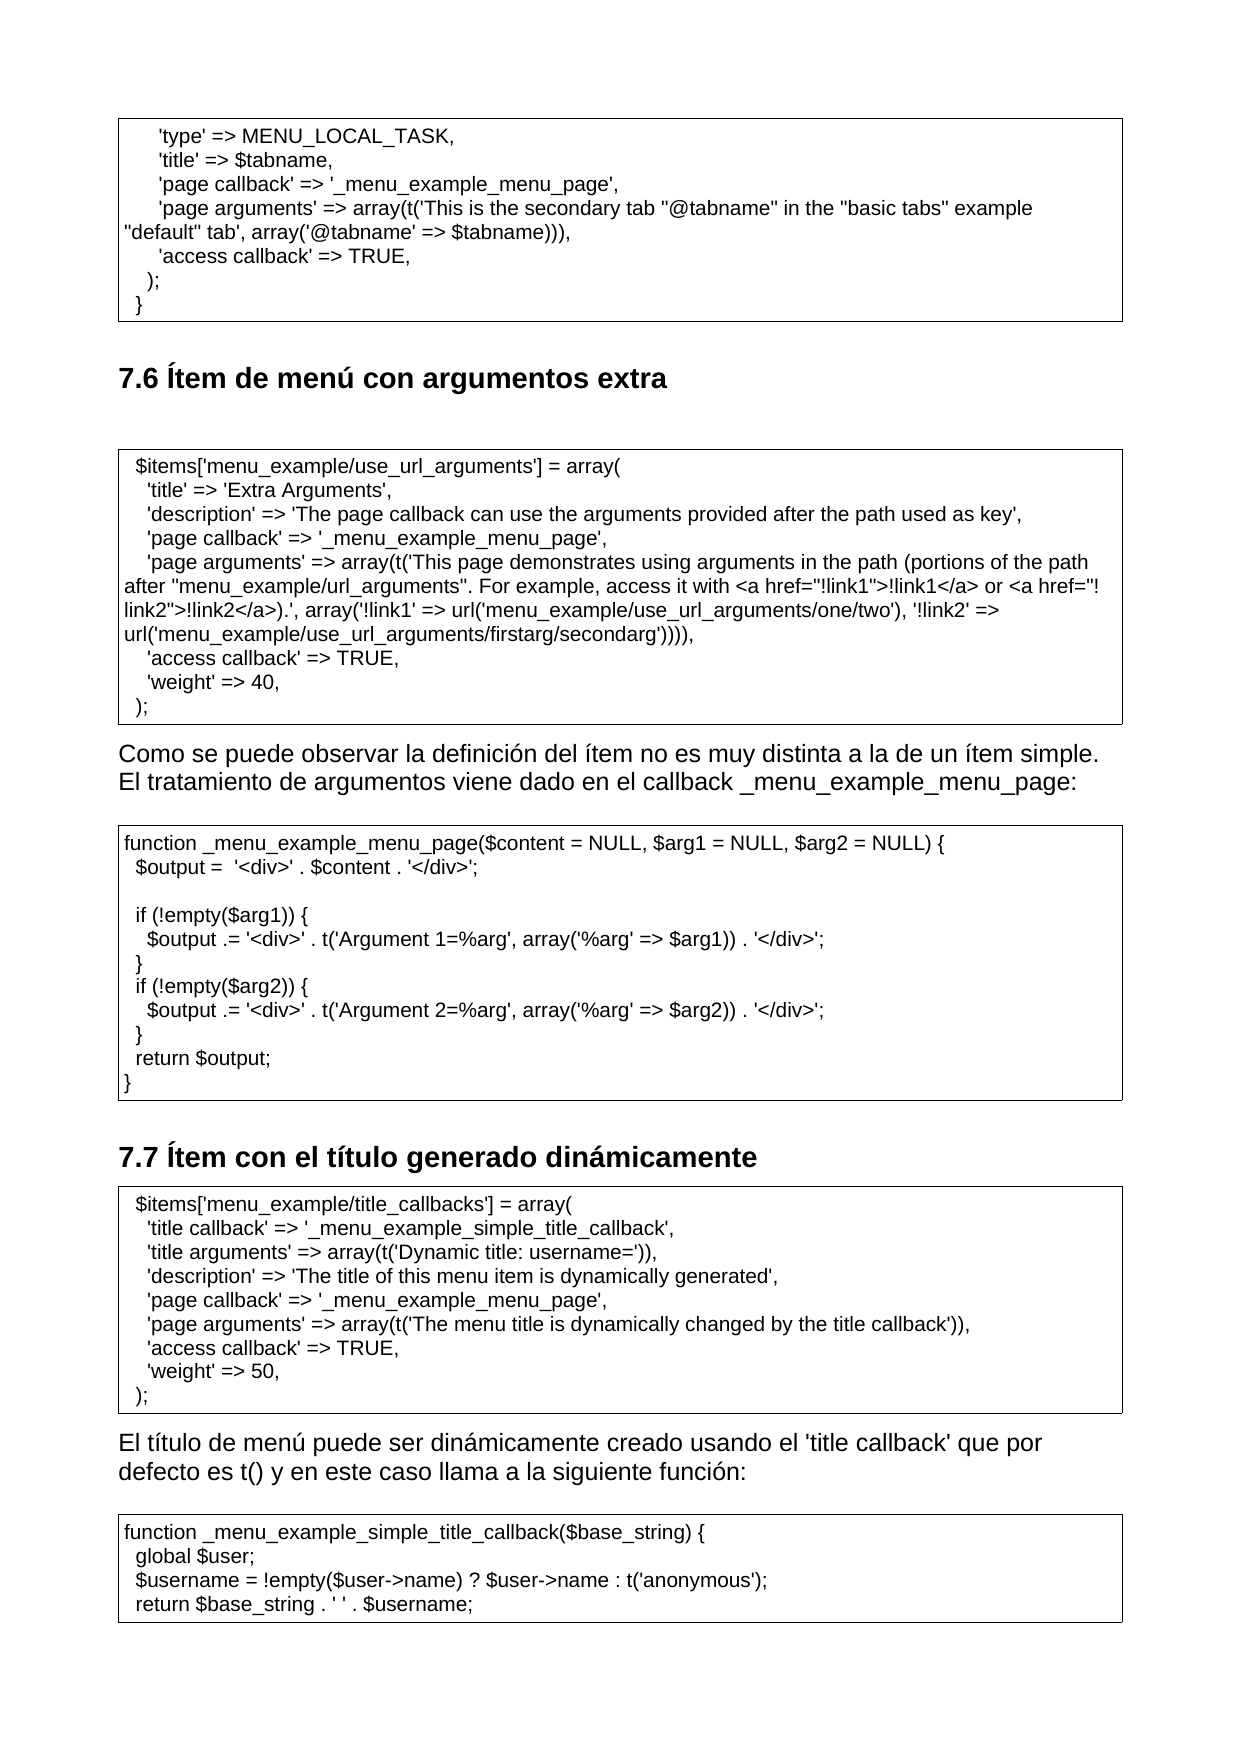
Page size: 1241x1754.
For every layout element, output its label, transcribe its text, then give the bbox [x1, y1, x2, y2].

text El título de menú puede ser dinámicamente creado usando el 'title callback' que por defecto es t() y en este caso llama a la siguiente función: [118, 1428, 1122, 1485]
subtitle 7.7 Ítem con el título generado dinámicamente [118, 1140, 1122, 1173]
text Como se puede observar la definición del ítem no es muy distinta a la de un ítem simple. El tratamiento de argumentos viene dado en el callback _menu_example_menu_page: [118, 738, 1122, 796]
table_header function _menu_example_simple_title_callback($base_string) { global $user; $username = !empty($user->name) ? $user->name : t('anonymous'); return $base_string . ' ' . $username; [119, 1515, 1122, 1622]
table_header $items['menu_example/use_url_arguments'] = array( 'title' => 'Extra Arguments', 'description' => 'The page callback can use the arguments provided after the path used as key', 'page callback' => '_menu_example_menu_page', 'page arguments' => array(t('This page demonstrates using arguments in the path (portions of the path after "menu_example/url_arguments". For example, access it with <a href="!link1">!link1</a> or <a href="!link2">!link2</a>).', array('!link1' => url('menu_example/use_url_arguments/one/two'), '!link2' => url('menu_example/use_url_arguments/firstarg/secondarg')))), 'access callback' => TRUE, 'weight' => 40, ); [119, 450, 1122, 724]
table_header $items['menu_example/title_callbacks'] = array( 'title callback' => '_menu_example_simple_title_callback', 'title arguments' => array(t('Dynamic title: username=')), 'description' => 'The title of this menu item is dynamically generated', 'page callback' => '_menu_example_menu_page', 'page arguments' => array(t('The menu title is dynamically changed by the title callback')), 'access callback' => TRUE, 'weight' => 50, ); [119, 1187, 1122, 1413]
subtitle 7.6 Ítem de menú con argumentos extra [118, 361, 1122, 395]
table_header 'type' => MENU_LOCAL_TASK, 'title' => $tabname, 'page callback' => '_menu_example_menu_page', 'page arguments' => array(t('This is the secondary tab "@tabname" in the "basic tabs" example "default" tab', array('@tabname' => $tabname))), 'access callback' => TRUE, ); } [119, 119, 1122, 321]
table_header function _menu_example_menu_page($content = NULL, $arg1 = NULL, $arg2 = NULL) { $output = '<div>' . $content . '</div>'; if (!empty($arg1)) { $output .= '<div>' . t('Argument 1=%arg', array('%arg' => $arg1)) . '</div>'; } if (!empty($arg2)) { $output .= '<div>' . t('Argument 2=%arg', array('%arg' => $arg2)) . '</div>'; } return $output; } [119, 826, 1122, 1100]
